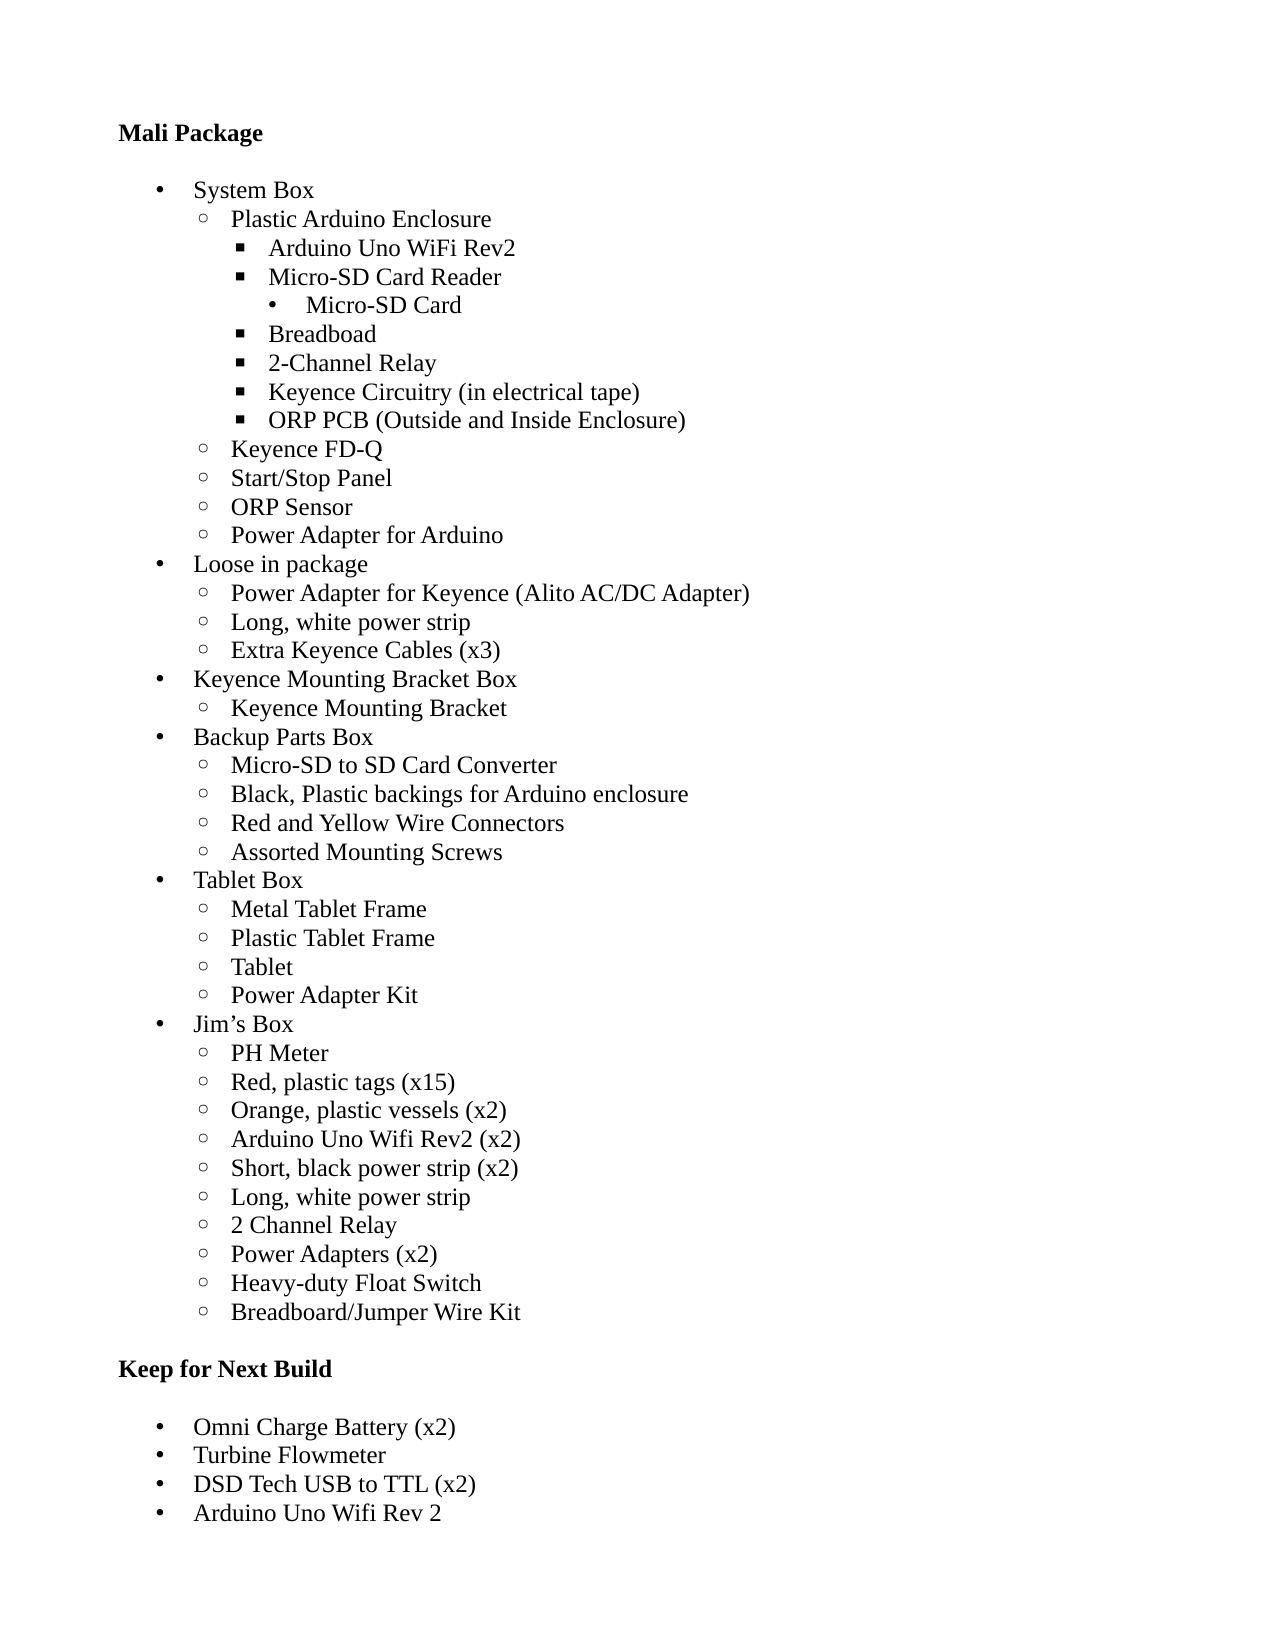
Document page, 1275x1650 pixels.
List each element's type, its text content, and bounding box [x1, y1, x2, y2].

list Orange, plastic vessels (x2) [193, 1096, 1157, 1124]
list Heavy-duty Float Switch [193, 1268, 1157, 1297]
list Loose in package [156, 549, 1157, 578]
list DSD Tech USB to TTL (x2) [156, 1469, 1157, 1498]
text Mali Package [118, 118, 1157, 147]
list Micro-SD to SD Card Converter [193, 751, 1157, 779]
list Plastic Arduino Enclosure [193, 204, 1157, 233]
list PH Meter [193, 1038, 1157, 1067]
list Breadboad [231, 319, 1157, 348]
list Micro-SD Card Reader [231, 262, 1157, 291]
list Power Adapters (x2) [193, 1239, 1157, 1268]
list Backup Parts Box [156, 722, 1157, 751]
list Keyence Mounting Bracket Box [156, 664, 1157, 693]
list Plastic Tablet Frame [193, 923, 1157, 952]
list Tablet Box [156, 866, 1157, 894]
list Power Adapter Kit [193, 981, 1157, 1009]
list Long, white power strip [193, 1182, 1157, 1211]
list Power Adapter for Arduino [193, 521, 1157, 549]
list Arduino Uno WiFi Rev2 [231, 233, 1157, 262]
list Keyence FD-Q [193, 434, 1157, 463]
list Black, Plastic backings for Arduino enclosure [193, 779, 1157, 808]
list ORP PCB (Outside and Inside Enclosure) [231, 406, 1157, 434]
list Jim’s Box [156, 1009, 1157, 1038]
list Extra Keyence Cables (x3) [193, 636, 1157, 664]
list Short, black power strip (x2) [193, 1153, 1157, 1182]
list System Box [156, 176, 1157, 204]
list Tablet [193, 952, 1157, 981]
list Metal Tablet Frame [193, 894, 1157, 923]
list Arduino Uno Wifi Rev2 (x2) [193, 1124, 1157, 1153]
list 2-Channel Relay [231, 348, 1157, 377]
list Red and Yellow Wire Connectors [193, 808, 1157, 837]
list Breadboard/Jumper Wire Kit [193, 1297, 1157, 1326]
list ORP Sensor [193, 492, 1157, 521]
list Arduino Uno Wifi Rev 2 [156, 1498, 1157, 1527]
list 2 Channel Relay [193, 1211, 1157, 1239]
list Omni Charge Battery (x2) [156, 1412, 1157, 1441]
list Assorted Mounting Screws [193, 837, 1157, 866]
list Red, plastic tags (x15) [193, 1067, 1157, 1096]
list Turbine Flowmeter [156, 1441, 1157, 1469]
list Long, white power strip [193, 607, 1157, 636]
list Start/Stop Panel [193, 463, 1157, 492]
list Keyence Circuitry (in electrical tape) [231, 377, 1157, 406]
list Keyence Mounting Bracket [193, 693, 1157, 722]
text Keep for Next Build [118, 1354, 1157, 1383]
list Micro-SD Card [268, 291, 1157, 319]
list Power Adapter for Keyence (Alito AC/DC Adapter) [193, 578, 1157, 607]
